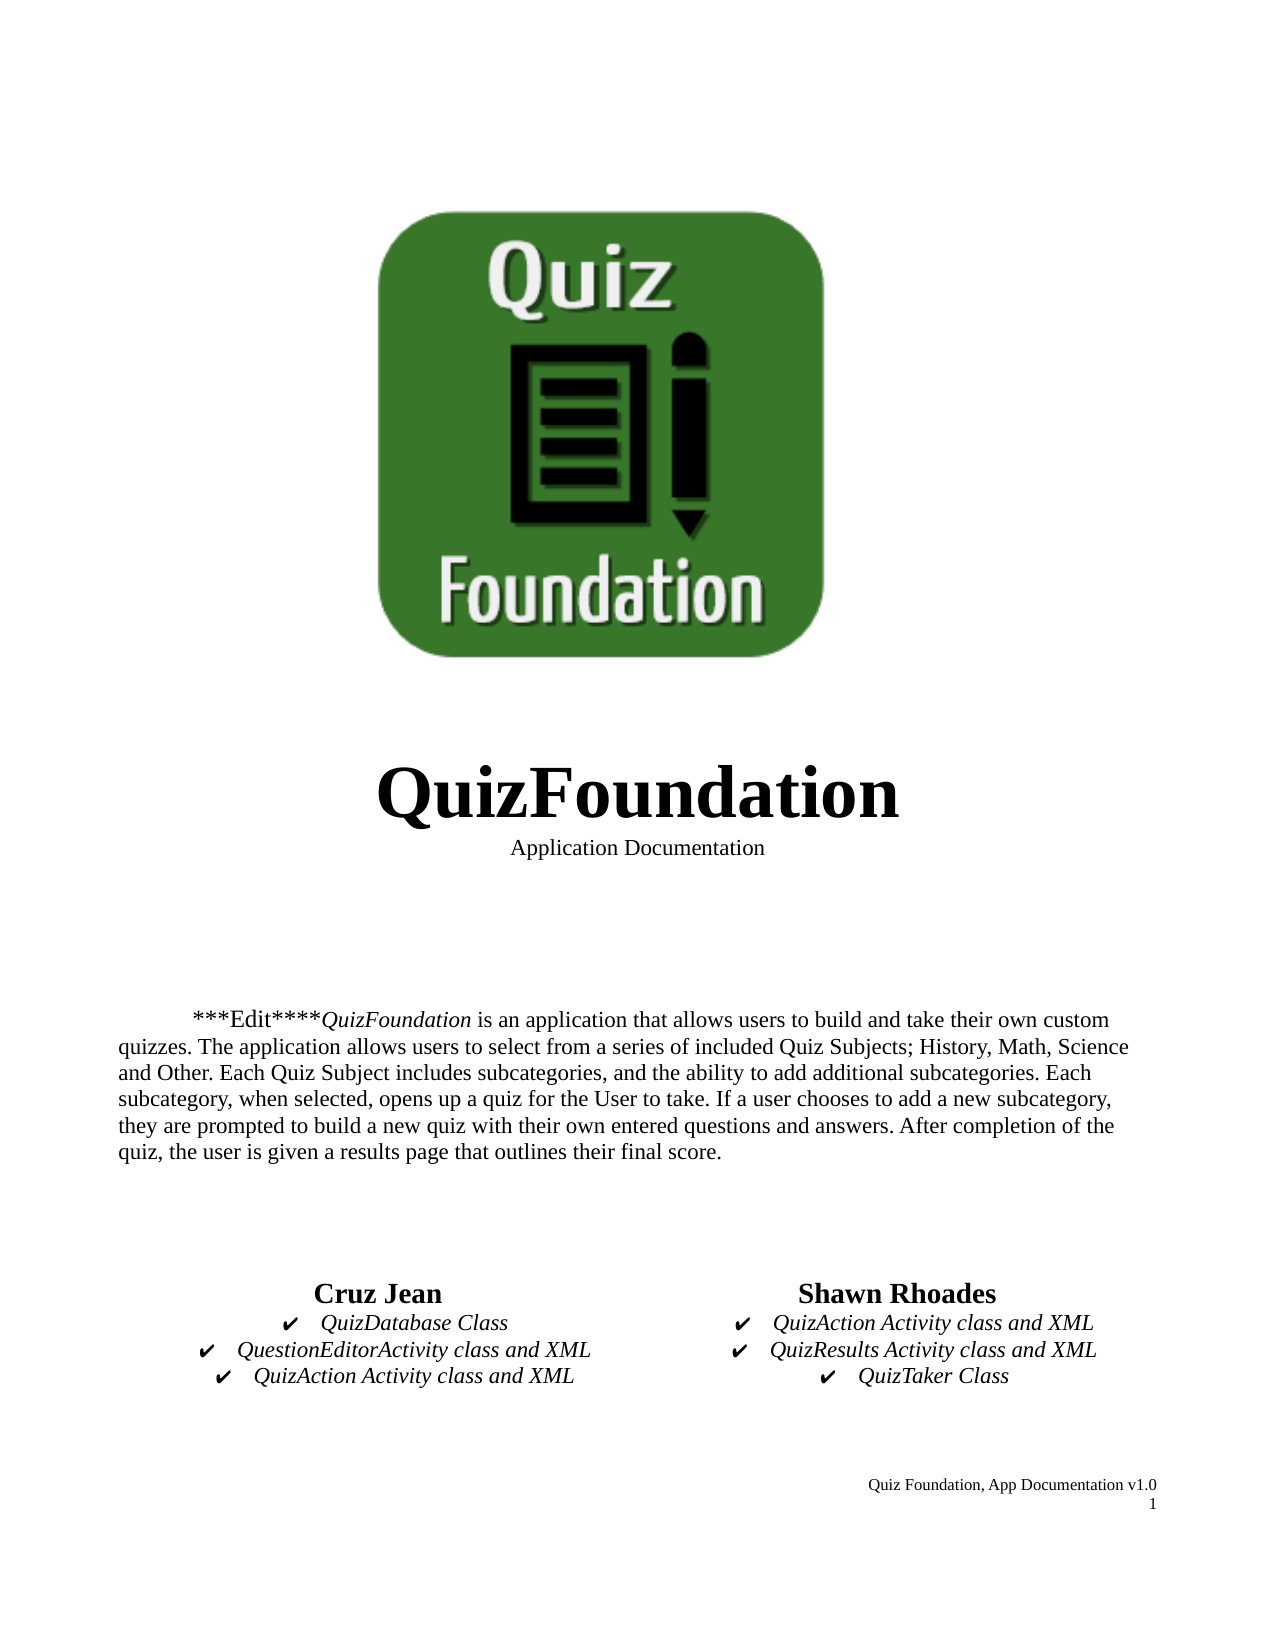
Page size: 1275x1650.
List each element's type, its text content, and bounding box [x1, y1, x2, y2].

text ***Edit****QuizFoundation is an application that allows users to build and take their own custom quizzes. The application allows users to select from a series of included Quiz Subjects; History, Math, Science and Other. Each Quiz Subject includes subcategories, and the ability to add additional subcategories. Each subcategory, when selected, opens up a quiz for the User to take. If a user chooses to add a new subcategory, they are prompted to build a new quiz with their own entered questions and answers. After completion of the quiz, the user is given a results page that outlines their final score. [118, 1004, 1157, 1164]
table_header Shawn Rhoades QuizAction Activity class and XML QuizResults Activity class and XML QuizTaker Class [638, 1270, 1157, 1420]
text Application Documentation [118, 834, 1157, 860]
picture [288, 121, 915, 748]
table_header Cruz Jean QuizDatabase Class QuestionEditorActivity class and XML QuizAction Activity class and XML [118, 1270, 637, 1420]
text QuizFoundation [118, 378, 1157, 834]
